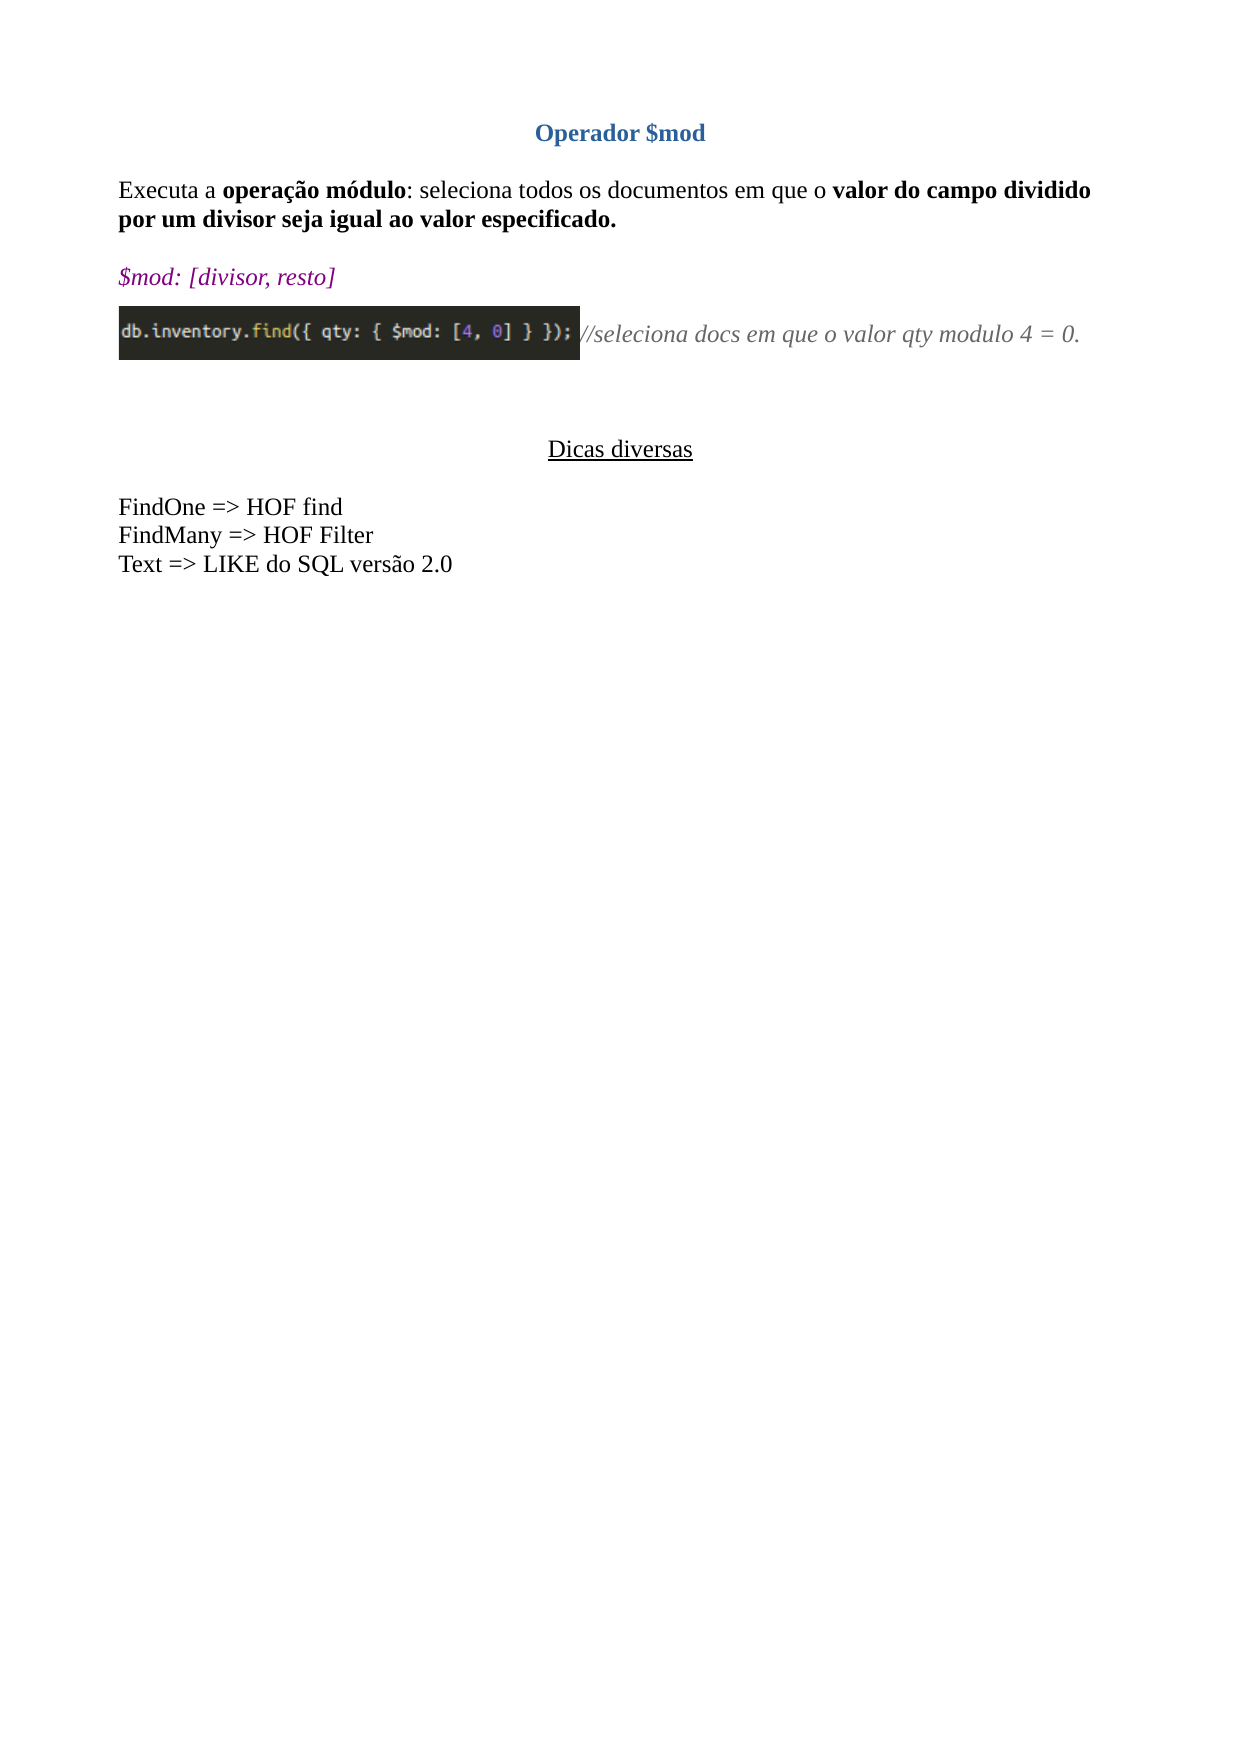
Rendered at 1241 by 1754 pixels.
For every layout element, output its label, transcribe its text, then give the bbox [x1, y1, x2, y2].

picture [118, 306, 580, 360]
text Executa a operação módulo: seleciona todos os documentos em que o valor do campo dividido por um divisor seja igual ao valor especificado. [118, 176, 1122, 233]
text Text => LIKE do SQL versão 2.0 [118, 549, 1122, 578]
text $mod: [divisor, resto] [118, 262, 1122, 291]
text FindOne => HOF find [118, 492, 1122, 521]
text FindMany => HOF Filter [118, 521, 1122, 549]
text //seleciona docs em que o valor qty modulo 4 = 0. [580, 319, 1122, 348]
text Operador $mod [118, 118, 1122, 147]
text Dicas diversas [118, 434, 1122, 463]
